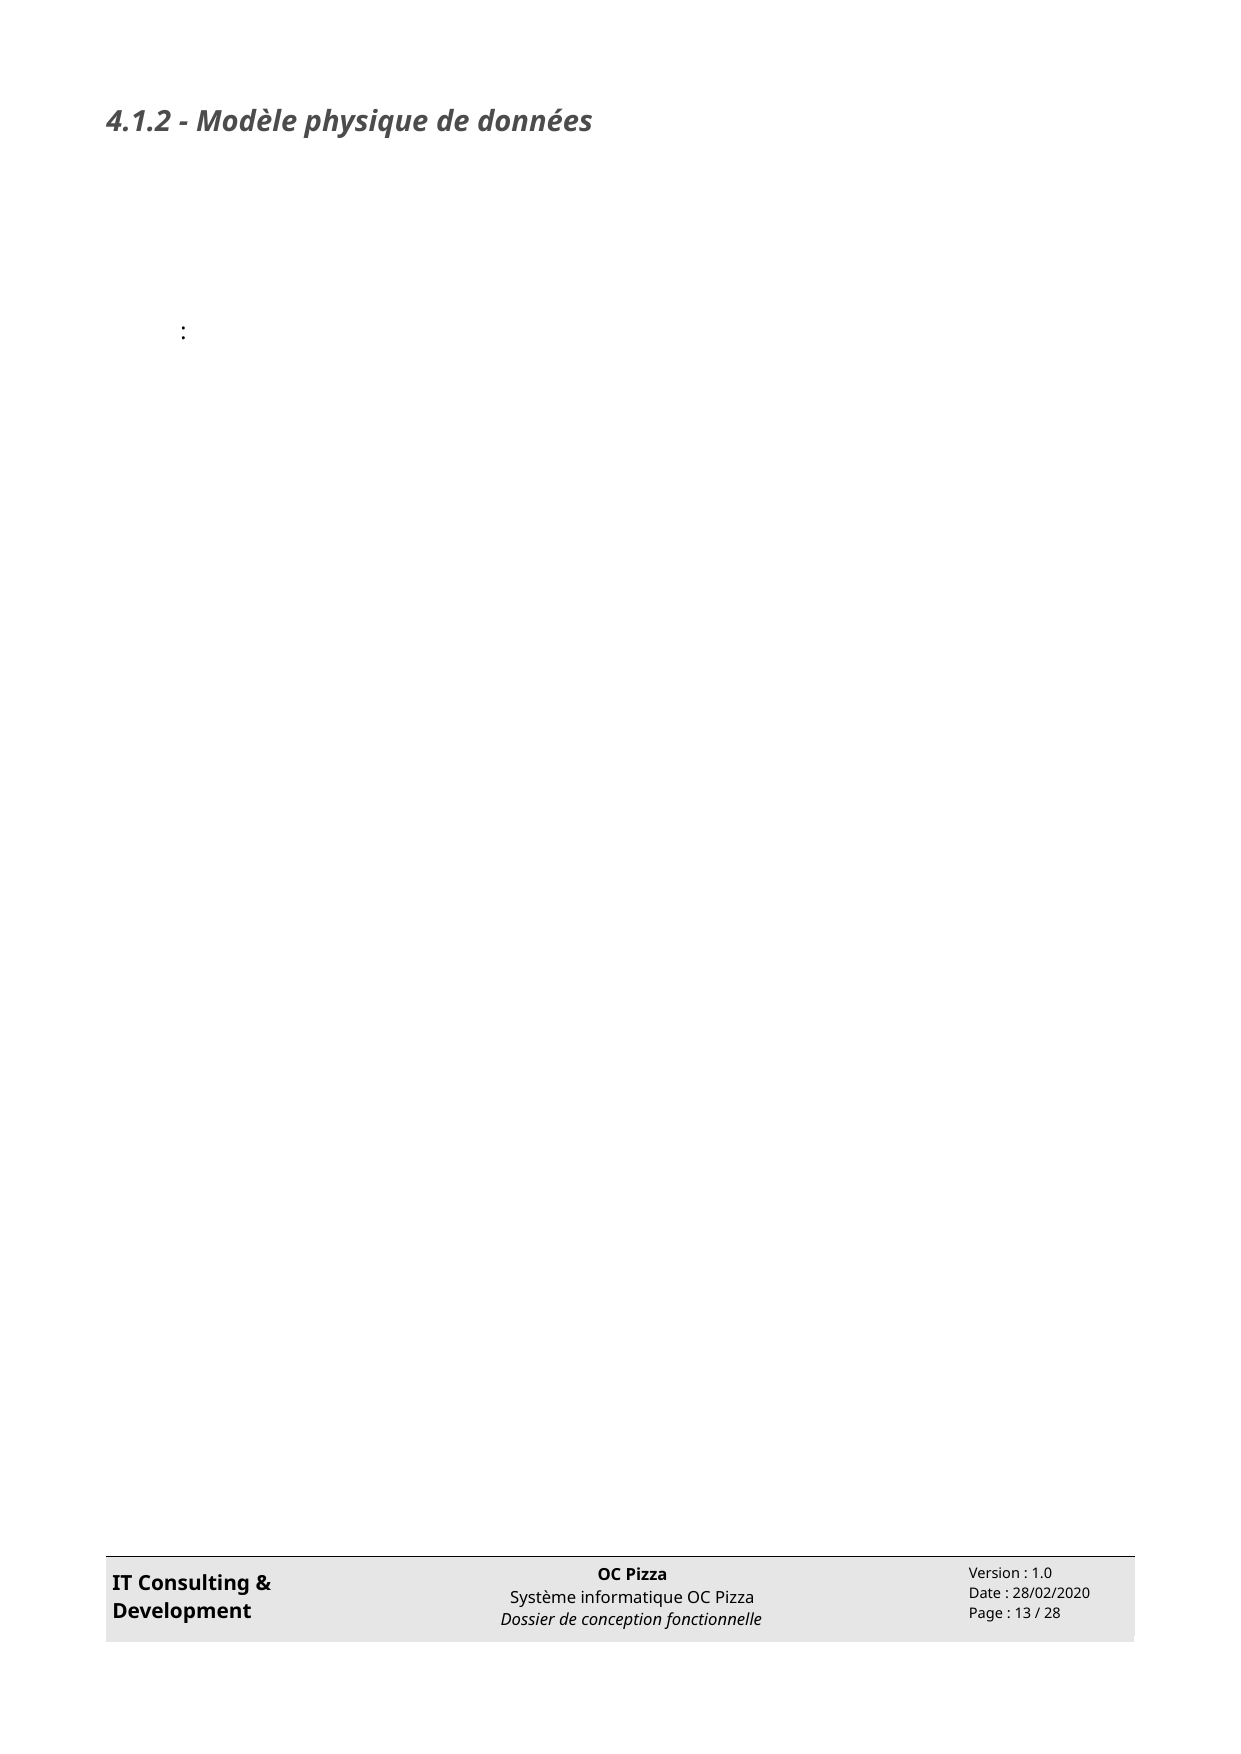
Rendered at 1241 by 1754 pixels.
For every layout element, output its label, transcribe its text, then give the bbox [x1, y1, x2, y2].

text : [106, 315, 1134, 346]
subtitle Modèle physique de données [106, 100, 1134, 140]
